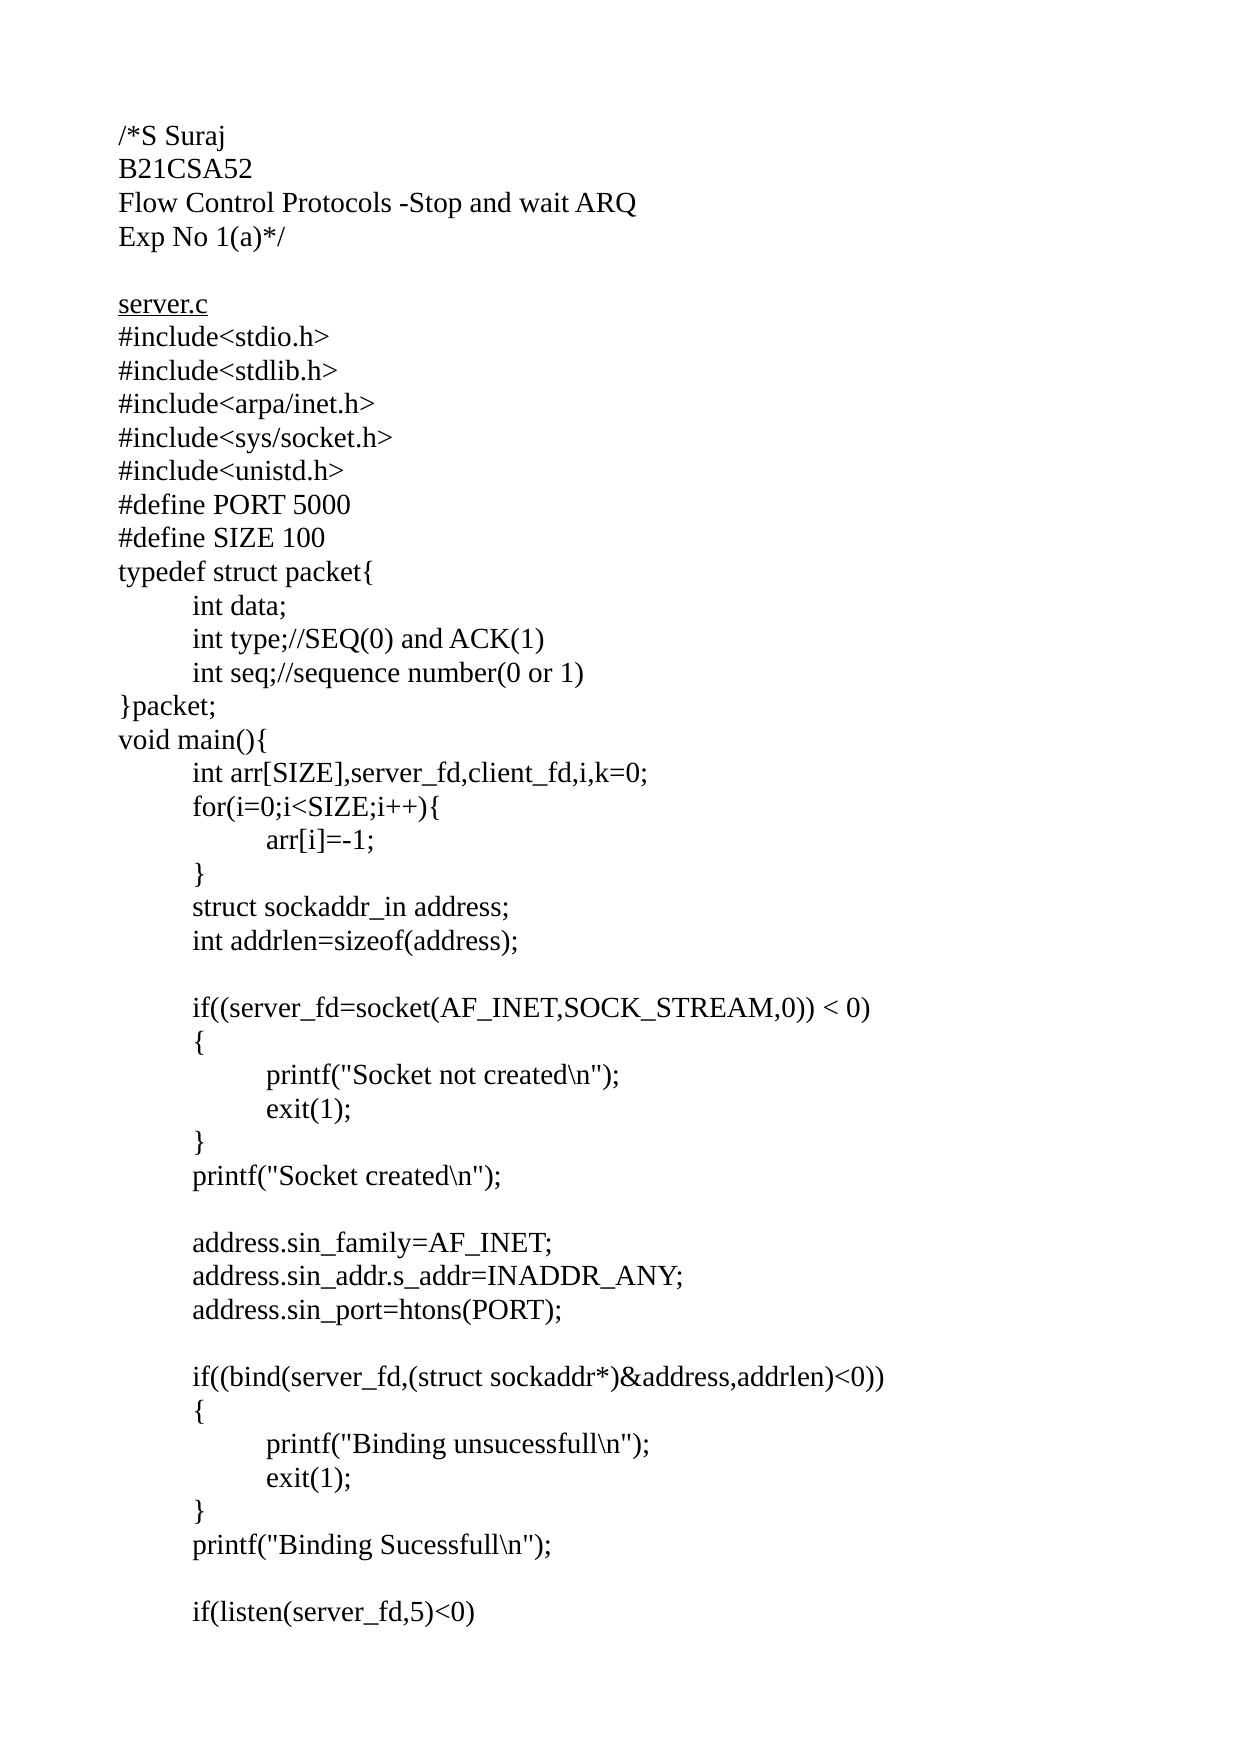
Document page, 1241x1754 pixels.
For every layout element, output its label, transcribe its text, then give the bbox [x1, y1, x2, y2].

text server.c [118, 286, 1122, 319]
text } [118, 856, 1122, 889]
text #define SIZE 100 [118, 521, 1122, 554]
text typedef struct packet{ [118, 554, 1122, 588]
text #include<sys/socket.h> [118, 420, 1122, 453]
text int type;//SEQ(0) and ACK(1) [118, 621, 1122, 655]
text printf("Binding Sucessfull\n"); [118, 1527, 1122, 1560]
text B21CSA52 [118, 152, 1122, 185]
text { [118, 1393, 1122, 1426]
text } [118, 1493, 1122, 1527]
text }packet; [118, 688, 1122, 722]
text { [118, 1024, 1122, 1057]
text } [118, 1124, 1122, 1158]
text void main(){ [118, 722, 1122, 755]
text address.sin_family=AF_INET; [118, 1225, 1122, 1258]
text /*S Suraj [118, 118, 1122, 152]
text for(i=0;i<SIZE;i++){ [118, 789, 1122, 822]
text Exp No 1(a)*/ [118, 219, 1122, 252]
text arr[i]=-1; [118, 822, 1122, 856]
text #include<arpa/inet.h> [118, 386, 1122, 420]
text address.sin_addr.s_addr=INADDR_ANY; [118, 1258, 1122, 1292]
text exit(1); [118, 1460, 1122, 1493]
text int seq;//sequence number(0 or 1) [118, 655, 1122, 688]
text int arr[SIZE],server_fd,client_fd,i,k=0; [118, 755, 1122, 789]
text Flow Control Protocols -Stop and wait ARQ [118, 185, 1122, 219]
text #include<stdlib.h> [118, 353, 1122, 386]
text #include<stdio.h> [118, 319, 1122, 353]
text #include<unistd.h> [118, 453, 1122, 487]
text printf("Socket not created\n"); [118, 1057, 1122, 1091]
text printf("Binding unsucessfull\n"); [118, 1426, 1122, 1460]
text address.sin_port=htons(PORT); [118, 1292, 1122, 1326]
text struct sockaddr_in address; [118, 889, 1122, 923]
text if(listen(server_fd,5)<0) [118, 1594, 1122, 1627]
text int data; [118, 588, 1122, 621]
text int addrlen=sizeof(address); [118, 923, 1122, 957]
text printf("Socket created\n"); [118, 1158, 1122, 1191]
text exit(1); [118, 1091, 1122, 1124]
text if((bind(server_fd,(struct sockaddr*)&address,addrlen)<0)) [118, 1359, 1122, 1393]
text #define PORT 5000 [118, 487, 1122, 521]
text if((server_fd=socket(AF_INET,SOCK_STREAM,0)) < 0) [118, 990, 1122, 1024]
